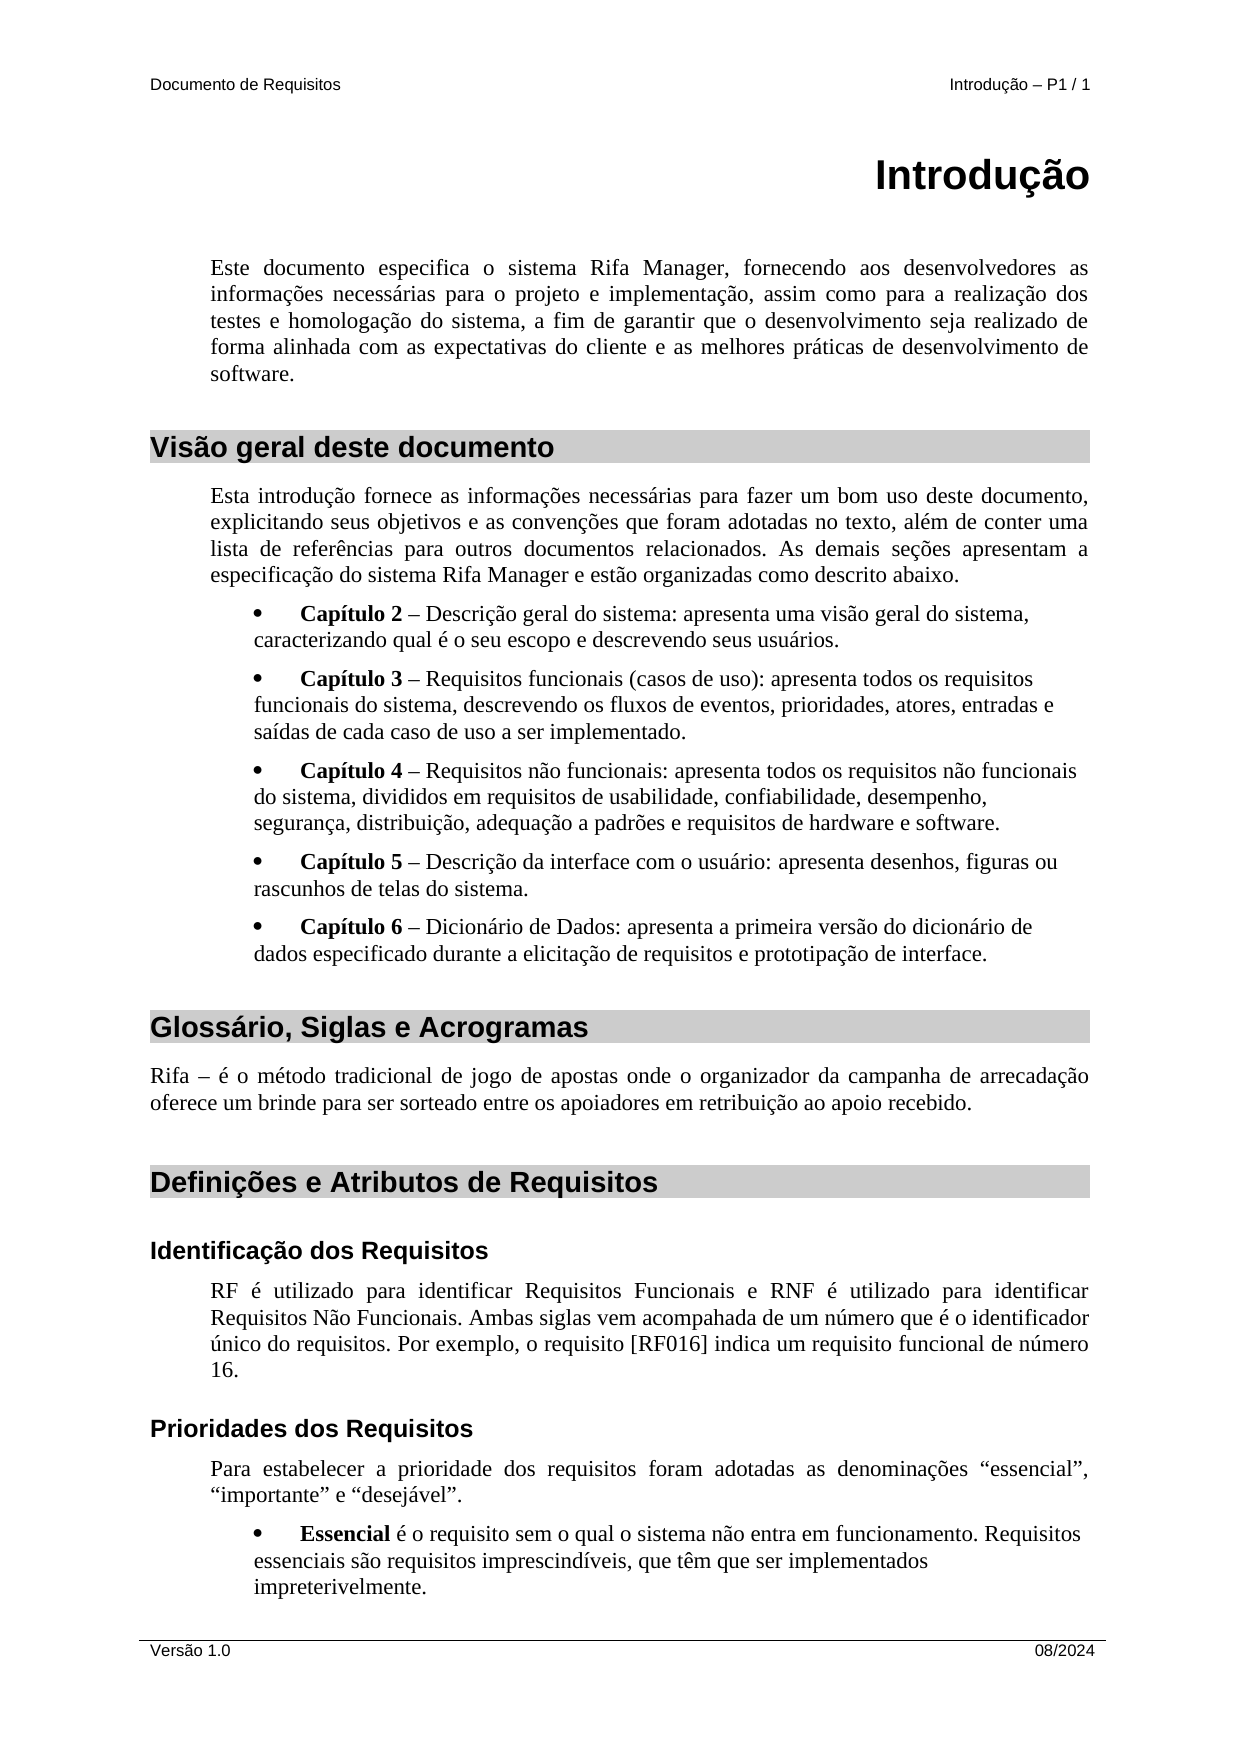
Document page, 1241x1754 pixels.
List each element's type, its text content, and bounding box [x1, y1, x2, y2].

text RF é utilizado para identificar Requisitos Funcionais e RNF é utilizado para identificar Requisitos Não Funcionais. Ambas siglas vem acompahada de um número que é o identificador único do requisitos. Por exemplo, o requisito [RF016] indica um requisito funcional de número 16. [210, 1277, 1090, 1383]
list Capítulo 5 – Descrição da interface com o usuário: apresenta desenhos, figuras ou rascunhos de telas do sistema. [253, 848, 1090, 901]
subtitle Visão geral deste documento [150, 430, 1090, 463]
list Capítulo 6 – Dicionário de Dados: apresenta a primeira versão do dicionário de dados especificado durante a elicitação de requisitos e prototipação de interface. [253, 913, 1090, 966]
list Capítulo 2 – Descrição geral do sistema: apresenta uma visão geral do sistema, caracterizando qual é o seu escopo e descrevendo seus usuários. [253, 600, 1090, 653]
subtitle Introdução [150, 150, 1090, 198]
text Rifa – é o método tradicional de jogo de apostas onde o organizador da campanha de arrecadação oferece um brinde para ser sorteado entre os apoiadores em retribuição ao apoio recebido. [150, 1062, 1090, 1115]
list Capítulo 4 – Requisitos não funcionais: apresenta todos os requisitos não funcionais do sistema, divididos em requisitos de usabilidade, confiabilidade, desempenho, segurança, distribuição, adequação a padrões e requisitos de hardware e software. [253, 757, 1090, 836]
text Este documento especifica o sistema Rifa Manager, fornecendo aos desenvolvedores as informações necessárias para o projeto e implementação, assim como para a realização dos testes e homologação do sistema, a fim de garantir que o desenvolvimento seja realizado de forma alinhada com as expectativas do cliente e as melhores práticas de desenvolvimento de software. [210, 254, 1090, 386]
list Essencial é o requisito sem o qual o sistema não entra em funcionamento. Requisitos essenciais são requisitos imprescindíveis, que têm que ser implementados impreterivelmente. [253, 1520, 1090, 1599]
subtitle Definições e Atributos de Requisitos [150, 1165, 1090, 1198]
text Esta introdução fornece as informações necessárias para fazer um bom uso deste documento, explicitando seus objetivos e as convenções que foram adotadas no texto, além de conter uma lista de referências para outros documentos relacionados. As demais seções apresentam a especificação do sistema Rifa Manager e estão organizadas como descrito abaixo. [210, 482, 1090, 587]
subtitle Prioridades dos Requisitos [150, 1414, 1090, 1443]
list Capítulo 3 – Requisitos funcionais (casos de uso): apresenta todos os requisitos funcionais do sistema, descrevendo os fluxos de eventos, prioridades, atores, entradas e saídas de cada caso de uso a ser implementado. [253, 665, 1090, 744]
text Para estabelecer a prioridade dos requisitos foram adotadas as denominações “essencial”, “importante” e “desejável”. [210, 1455, 1090, 1508]
subtitle Identificação dos Requisitos [150, 1236, 1090, 1265]
subtitle Glossário, Siglas e Acrogramas [150, 1010, 1090, 1043]
